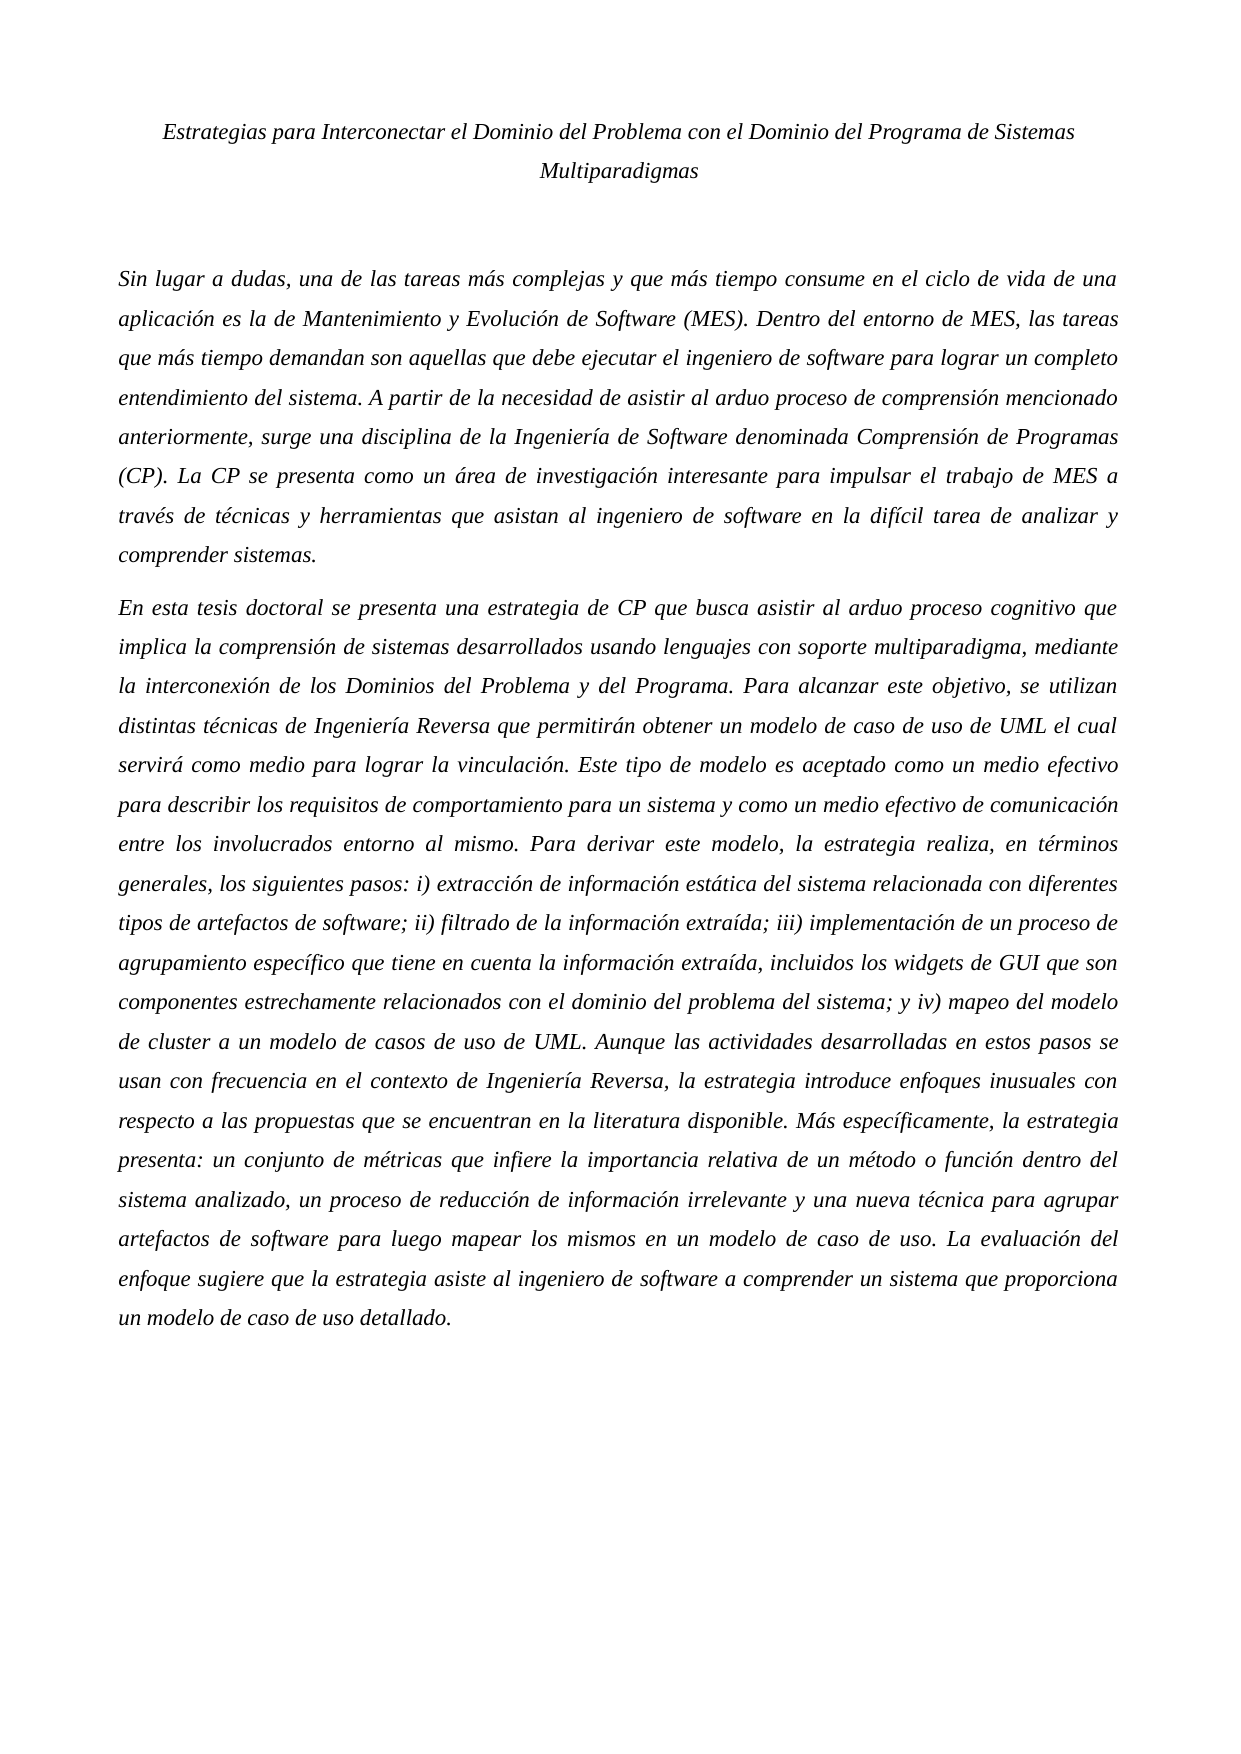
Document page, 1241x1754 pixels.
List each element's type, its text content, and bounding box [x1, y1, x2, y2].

text En esta tesis doctoral se presenta una estrategia de CP que busca asistir al arduo proceso cognitivo que implica la comprensión de sistemas desarrollados usando lenguajes con soporte multiparadigma, mediante la interconexión de los Dominios del Problema y del Programa. Para alcanzar este objetivo, se utilizan distintas técnicas de Ingeniería Reversa que permitirán obtener un modelo de caso de uso de UML el cual servirá como medio para lograr la vinculación. Este tipo de modelo es aceptado como un medio efectivo para describir los requisitos de comportamiento para un sistema y como un medio efectivo de comunicación entre los involucrados entorno al mismo. Para derivar este modelo, la estrategia realiza, en términos generales, los siguientes pasos: i) extracción de información estática del sistema relacionada con diferentes tipos de artefactos de software; ii) filtrado de la información extraída; iii) implementación de un proceso de agrupamiento específico que tiene en cuenta la información extraída, incluidos los widgets de GUI que son componentes estrechamente relacionados con el dominio del problema del sistema; y iv) mapeo del modelo de cluster a un modelo de casos de uso de UML. Aunque las actividades desarrolladas en estos pasos se usan con frecuencia en el contexto de Ingeniería Reversa, la estrategia introduce enfoques inusuales con respecto a las propuestas que se encuentran en la literatura disponible. Más específicamente, la estrategia presenta: un conjunto de métricas que infiere la importancia relativa de un método o función dentro del sistema analizado, un proceso de reducción de información irrelevante y una nueva técnica para agrupar artefactos de software para luego mapear los mismos en un modelo de caso de uso. La evaluación del enfoque sugiere que la estrategia asiste al ingeniero de software a comprender un sistema que proporciona un modelo de caso de uso detallado. [118, 593, 1122, 1331]
text Estrategias para Interconectar el Dominio del Problema con el Dominio del Programa de Sistemas Multiparadigmas [118, 118, 1122, 184]
text Sin lugar a dudas, una de las tareas más complejas y que más tiempo consume en el ciclo de vida de una aplicación es la de Mantenimiento y Evolución de Software (MES). Dentro del entorno de MES, las tareas que más tiempo demandan son aquellas que debe ejecutar el ingeniero de software para lograr un completo entendimiento del sistema. A partir de la necesidad de asistir al arduo proceso de comprensión mencionado anteriormente, surge una disciplina de la Ingeniería de Software denominada Comprensión de Programas (CP). La CP se presenta como un área de investigación interesante para impulsar el trabajo de MES a través de técnicas y herramientas que asistan al ingeniero de software en la difícil tarea de analizar y comprender sistemas. [118, 265, 1122, 568]
